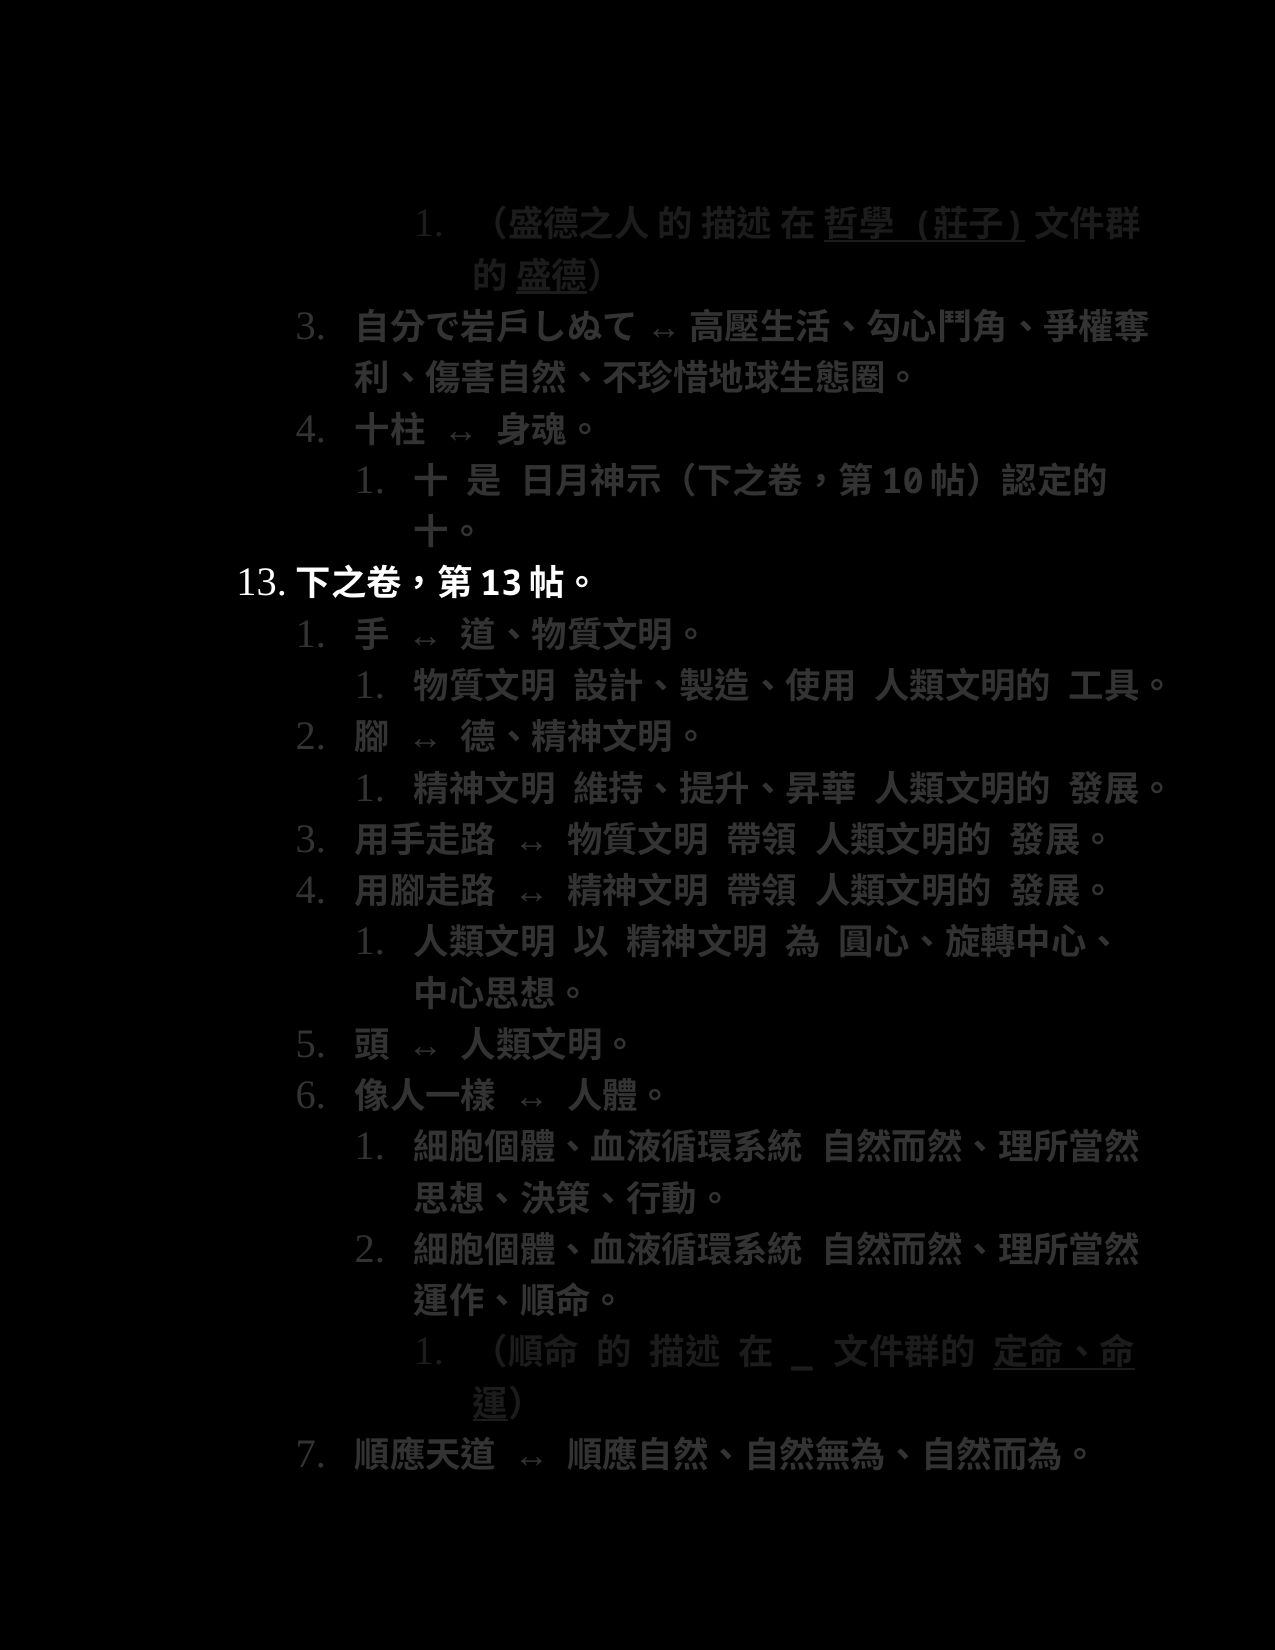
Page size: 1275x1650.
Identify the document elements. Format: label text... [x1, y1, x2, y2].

list 人類文明 以 精神文明 為 圓心、旋轉中心、中心思想。 [354, 914, 1157, 1016]
list 腳 ↔ 德、精神文明。 [295, 709, 1157, 760]
list 用腳走路 ↔ 精神文明 帶領 人類文明的 發展。 [295, 862, 1157, 914]
list 物質文明 設計、製造、使用 人類文明的 工具。 [354, 657, 1157, 709]
list （盛德之人 的 描述 在 哲學 (莊子) 文件群的 盛德） [413, 196, 1157, 298]
list 細胞個體、血液循環系統 自然而然、理所當然 思想、決策、行動。 [354, 1119, 1157, 1221]
list 十柱 ↔ 身魂。 [295, 401, 1157, 452]
list 下之卷，第13帖。 [236, 555, 1157, 606]
list 細胞個體、血液循環系統 自然而然、理所當然 運作、順命。 [354, 1221, 1157, 1324]
list 十 是 日月神示（下之卷，第10帖）認定的 十。 [354, 452, 1157, 555]
list （順命 的 描述 在 _ 文件群的 定命、命運） [413, 1324, 1157, 1426]
list 用手走路 ↔ 物質文明 帶領 人類文明的 發展。 [295, 811, 1157, 862]
list 手 ↔ 道、物質文明。 [295, 606, 1157, 657]
list 精神文明 維持、提升、昇華 人類文明的 發展。 [354, 760, 1157, 811]
list 自分で岩戶しぬて ↔ 高壓生活、勾心鬥角、爭權奪利、傷害自然、不珍惜地球生態圈。 [295, 298, 1157, 401]
list 順應天道 ↔ 順應自然、自然無為、自然而為。 [295, 1426, 1157, 1477]
list 像人一樣 ↔ 人體。 [295, 1067, 1157, 1119]
list 頭 ↔ 人類文明。 [295, 1016, 1157, 1067]
